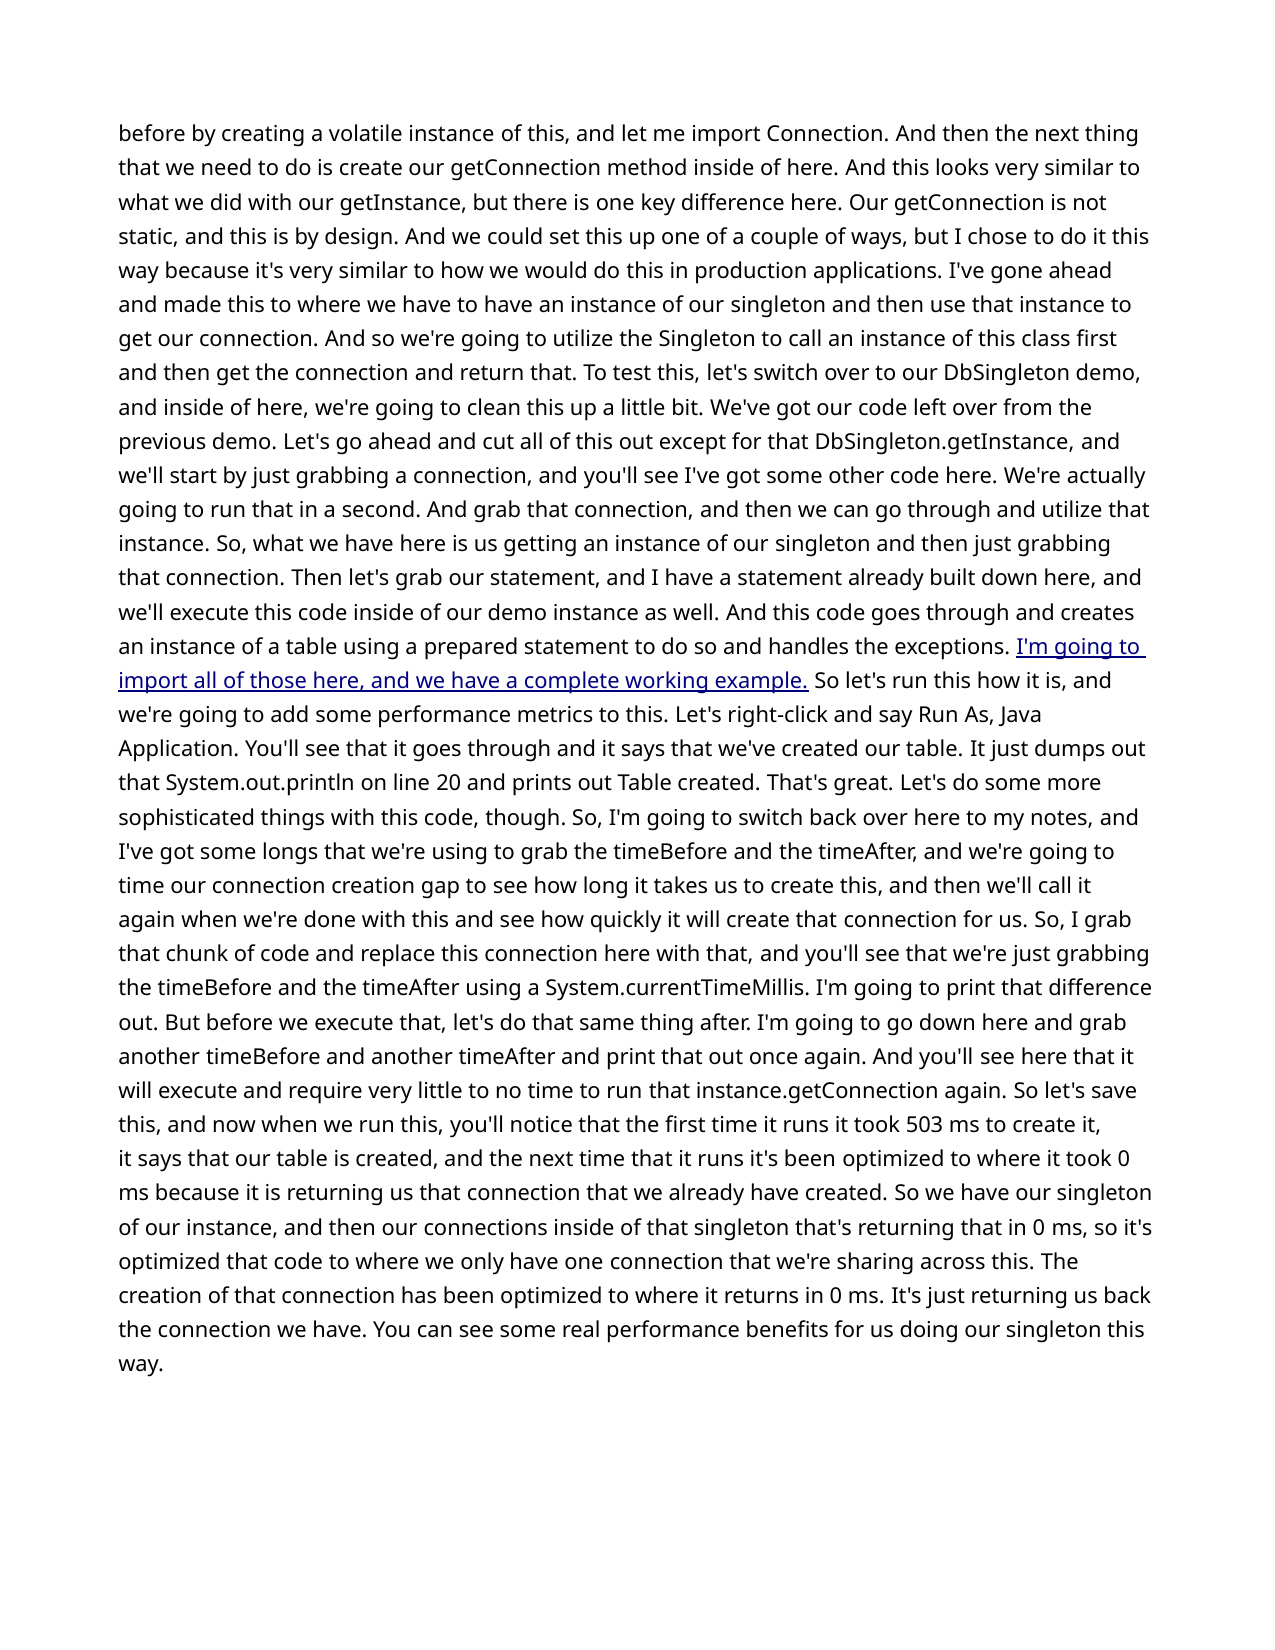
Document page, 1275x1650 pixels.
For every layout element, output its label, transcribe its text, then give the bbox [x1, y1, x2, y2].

text before by creating a volatile instance of this, and let me import Connection. And then the next thing that we need to do is create our getConnection method inside of here. And this looks very similar to what we did with our getInstance, but there is one key difference here. Our getConnection is not static, and this is by design. And we could set this up one of a couple of ways, but I chose to do it this way because it's very similar to how we would do this in production applications. I've gone ahead and made this to where we have to have an instance of our singleton and then use that instance to get our connection. And so we're going to utilize the Singleton to call an instance of this class first and then get the connection and return that. To test this, let's switch over to our DbSingleton demo, and inside of here, we're going to clean this up a little bit. We've got our code left over from the previous demo. Let's go ahead and cut all of this out except for that DbSingleton.getInstance, and we'll start by just grabbing a connection, and you'll see I've got some other code here. We're actually going to run that in a second. And grab that connection, and then we can go through and utilize that instance. So, what we have here is us getting an instance of our singleton and then just grabbing that connection. Then let's grab our statement, and I have a statement already built down here, and we'll execute this code inside of our demo instance as well. And this code goes through and creates an instance of a table using a prepared statement to do so and handles the exceptions. I'm going to import all of those here, and we have a complete working example. So let's run this how it is, and we're going to add some performance metrics to this. Let's right‑click and say Run As, Java Application. You'll see that it goes through and it says that we've created our table. It just dumps out that System.out.println on line 20 and prints out Table created. That's great. Let's do some more sophisticated things with this code, though. So, I'm going to switch back over here to my notes, and I've got some longs that we're using to grab the timeBefore and the timeAfter, and we're going to time our connection creation gap to see how long it takes us to create this, and then we'll call it again when we're done with this and see how quickly it will create that connection for us. So, I grab that chunk of code and replace this connection here with that, and you'll see that we're just grabbing the timeBefore and the timeAfter using a System.currentTimeMillis. I'm going to print that difference out. But before we execute that, let's do that same thing after. I'm going to go down here and grab another timeBefore and another timeAfter and print that out once again. And you'll see here that it will execute and require very little to no time to run that instance.getConnection again. So let's save this, and now when we run this, you'll notice that the first time it runs it took 503 ms to create it, it says that our table is created, and the next time that it runs it's been optimized to where it took 0 ms because it is returning us that connection that we already have created. So we have our singleton of our instance, and then our connections inside of that singleton that's returning that in 0 ms, so it's optimized that code to where we only have one connection that we're sharing across this. The creation of that connection has been optimized to where it returns in 0 ms. It's just returning us back the connection we have. You can see some real performance benefits for us doing our singleton this way. [118, 118, 1157, 1378]
